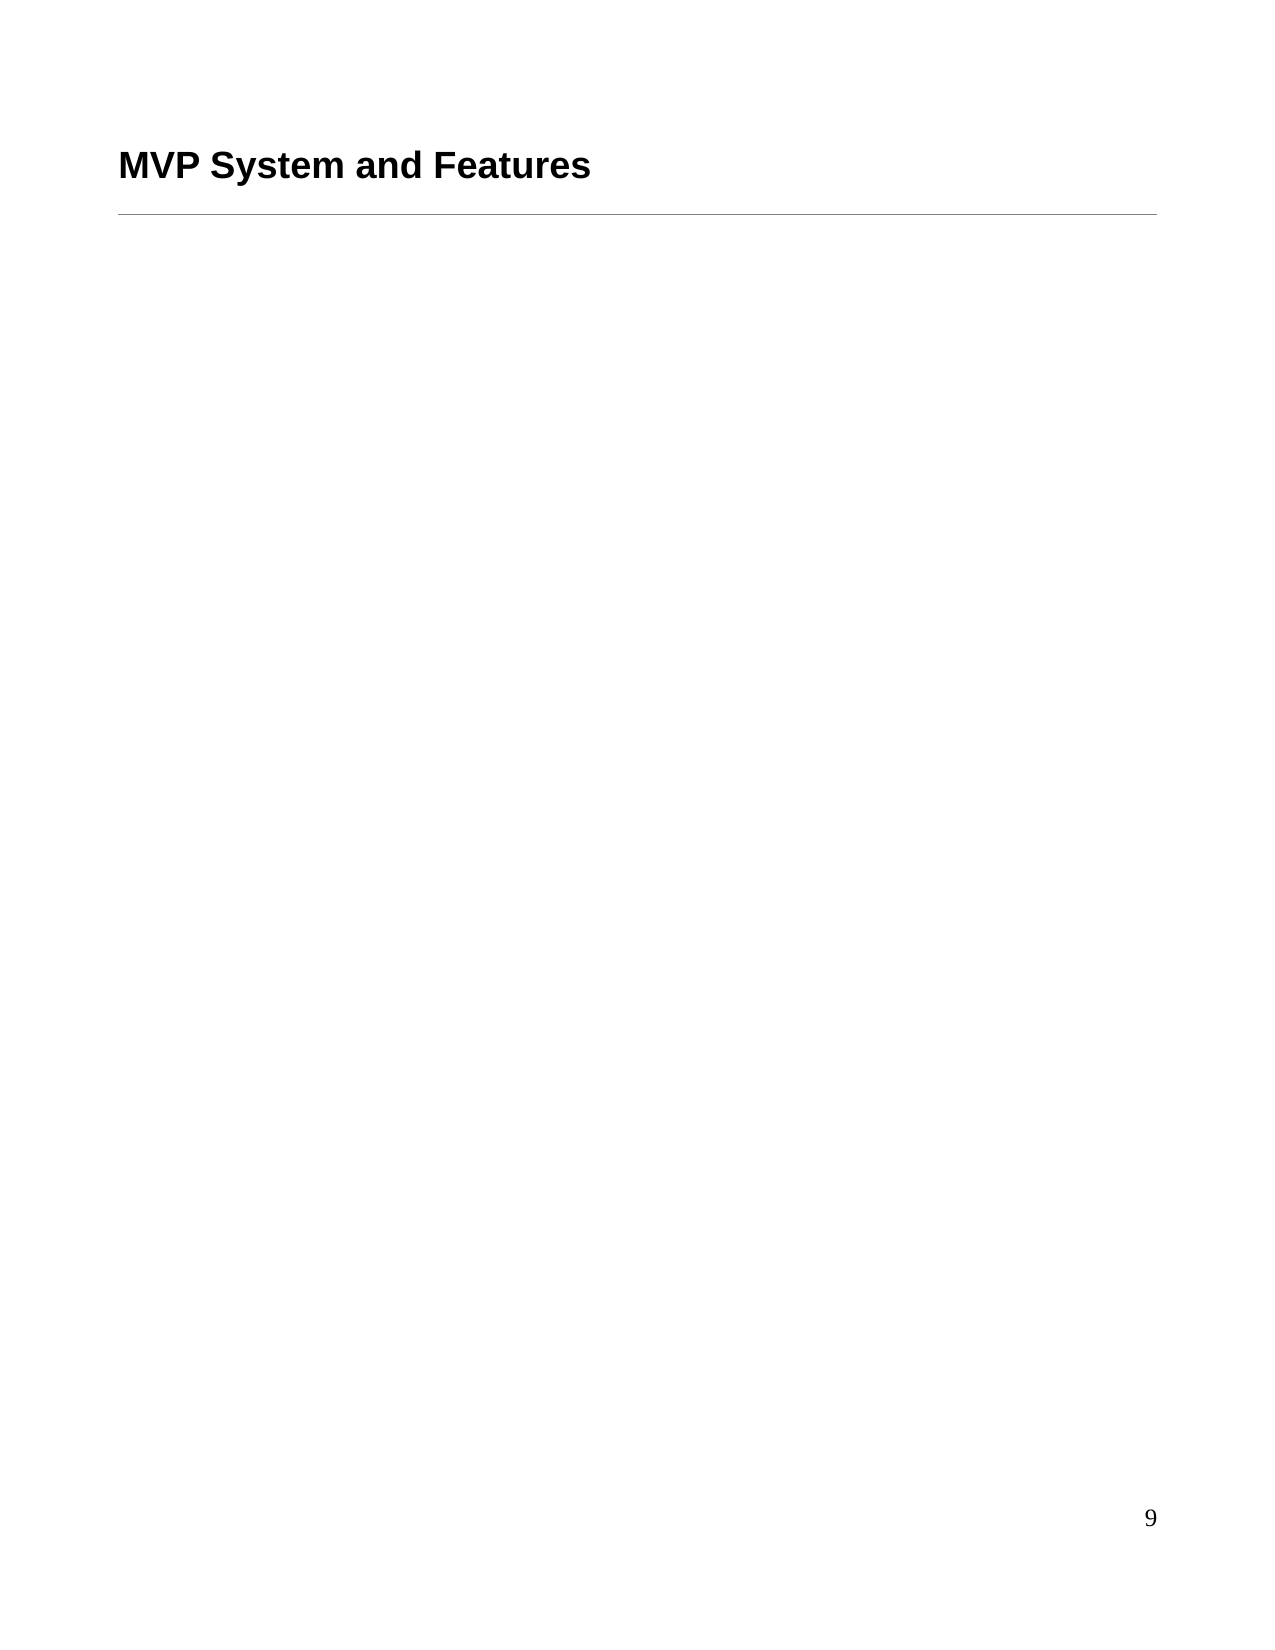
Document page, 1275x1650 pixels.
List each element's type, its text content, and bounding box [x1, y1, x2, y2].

subtitle MVP System and Features [118, 143, 1157, 187]
